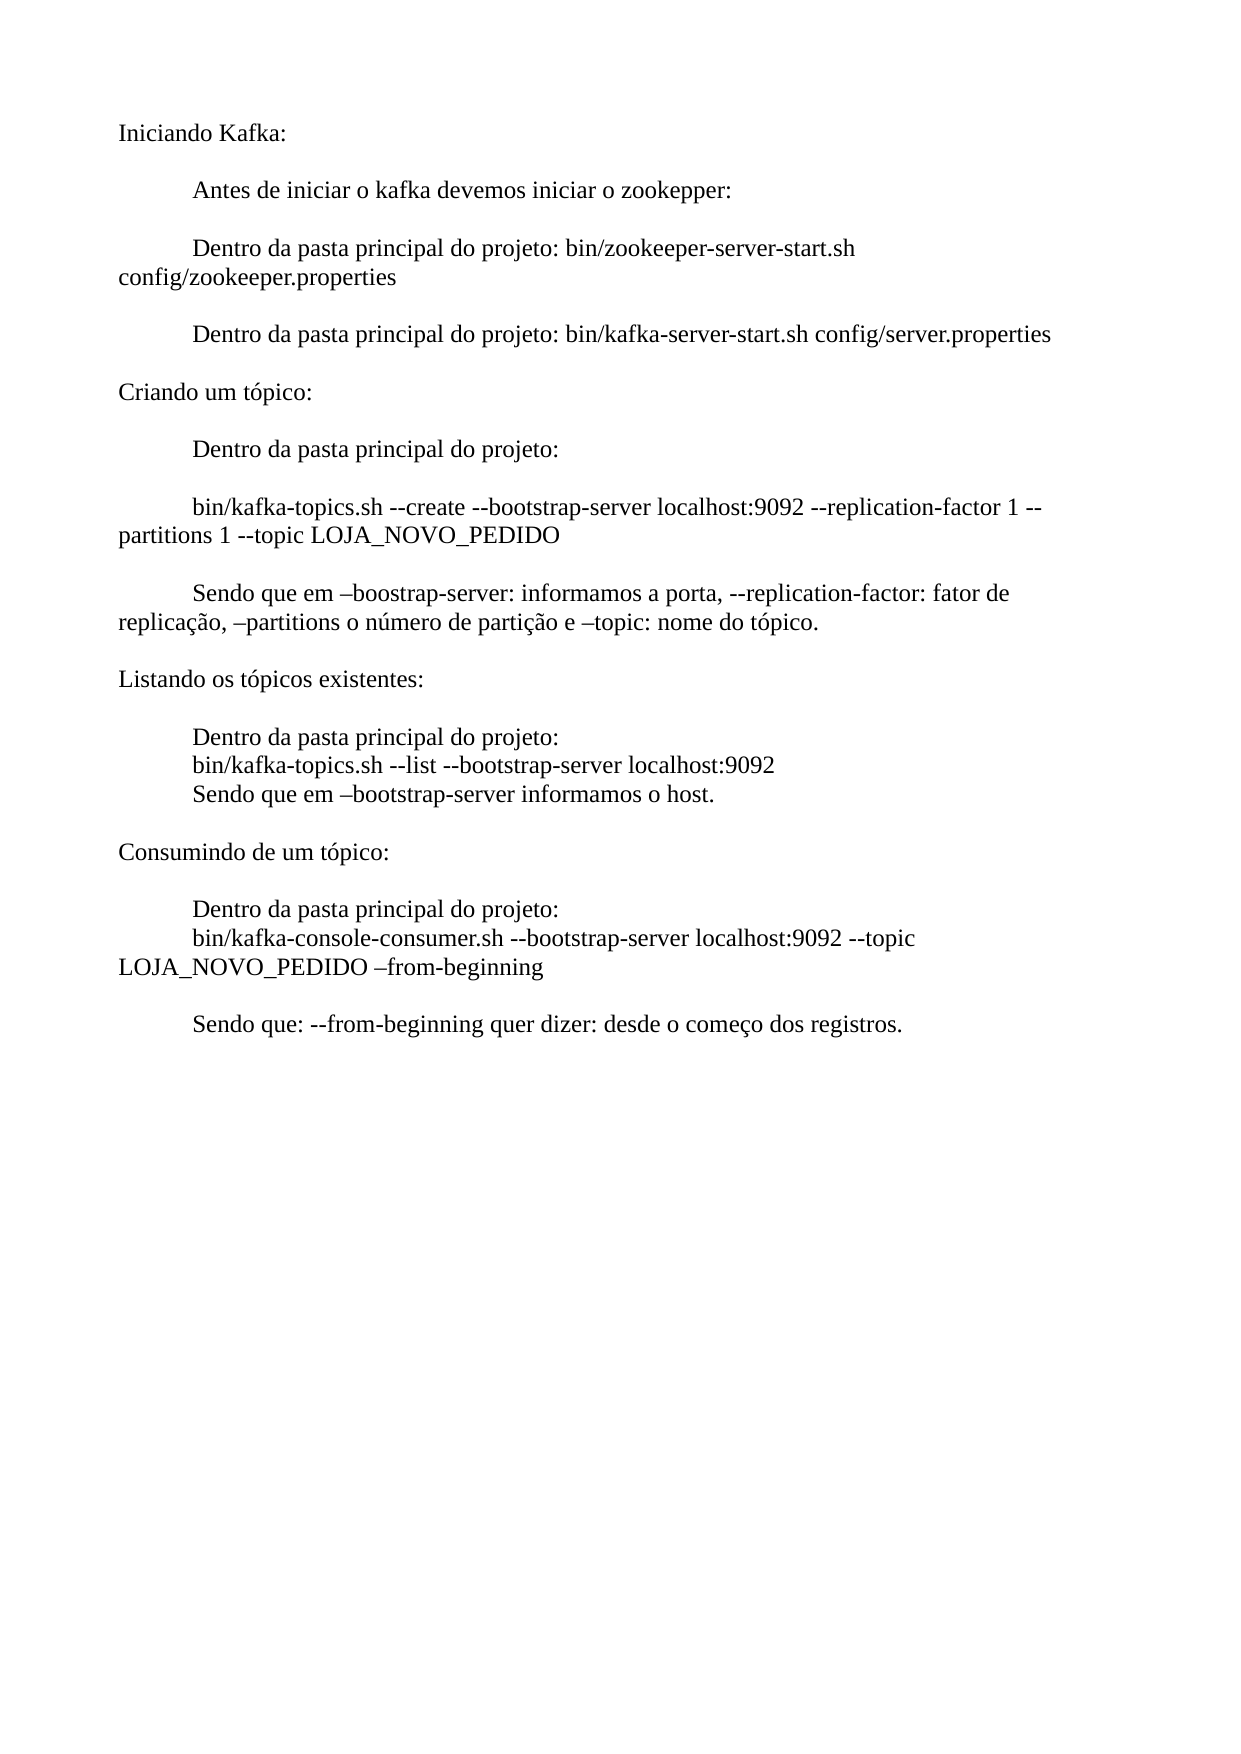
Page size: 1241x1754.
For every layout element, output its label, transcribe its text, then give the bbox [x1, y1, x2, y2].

text Dentro da pasta princi pal do projeto: [118, 894, 1122, 923]
text Sendo que em –boostrap-server: informamos a porta, --replication-factor: fator de replicação, –partitions o número de partição e –topic: nome do tópico. [118, 578, 1122, 636]
text Iniciando Kafka: [118, 118, 1122, 147]
text Sendo que em –bootstrap-server informamos o host. [118, 779, 1122, 808]
text Listando os tópicos existentes: [118, 664, 1122, 693]
text bin/kafka-console-consumer.sh --bootstrap-server localhost:9092 --topic LOJA_NOVO_PEDIDO –from-beginning [118, 923, 1122, 981]
text Consumindo de um tópico: [118, 837, 1122, 866]
text Criando um tópico: [118, 377, 1122, 406]
text Dentro da pasta principal do projeto: [118, 722, 1122, 751]
text bin/kafka-topics.sh --create --bootstrap-server localhost:9092 --replication-factor 1 --partitions 1 --topic LOJA_NOVO_PEDIDO [118, 492, 1122, 549]
text Sendo que: --from-beginning quer dizer: desde o começo dos registros. [118, 1009, 1122, 1038]
text Antes de iniciar o kafka devemos iniciar o zookepper: [118, 176, 1122, 204]
text bin/kafka-topics.sh --list --bootstrap-server localhost:9092 [118, 751, 1122, 779]
text Dentro da pasta principal do projeto: [118, 434, 1122, 463]
text Dentro da pasta principal do projeto: bin/zookeeper-server-start.sh config/zookeeper.properties [118, 233, 1122, 291]
text Dentro da pasta principal do projeto: bin/kafka-server-start.sh config/server.properties [118, 319, 1122, 348]
